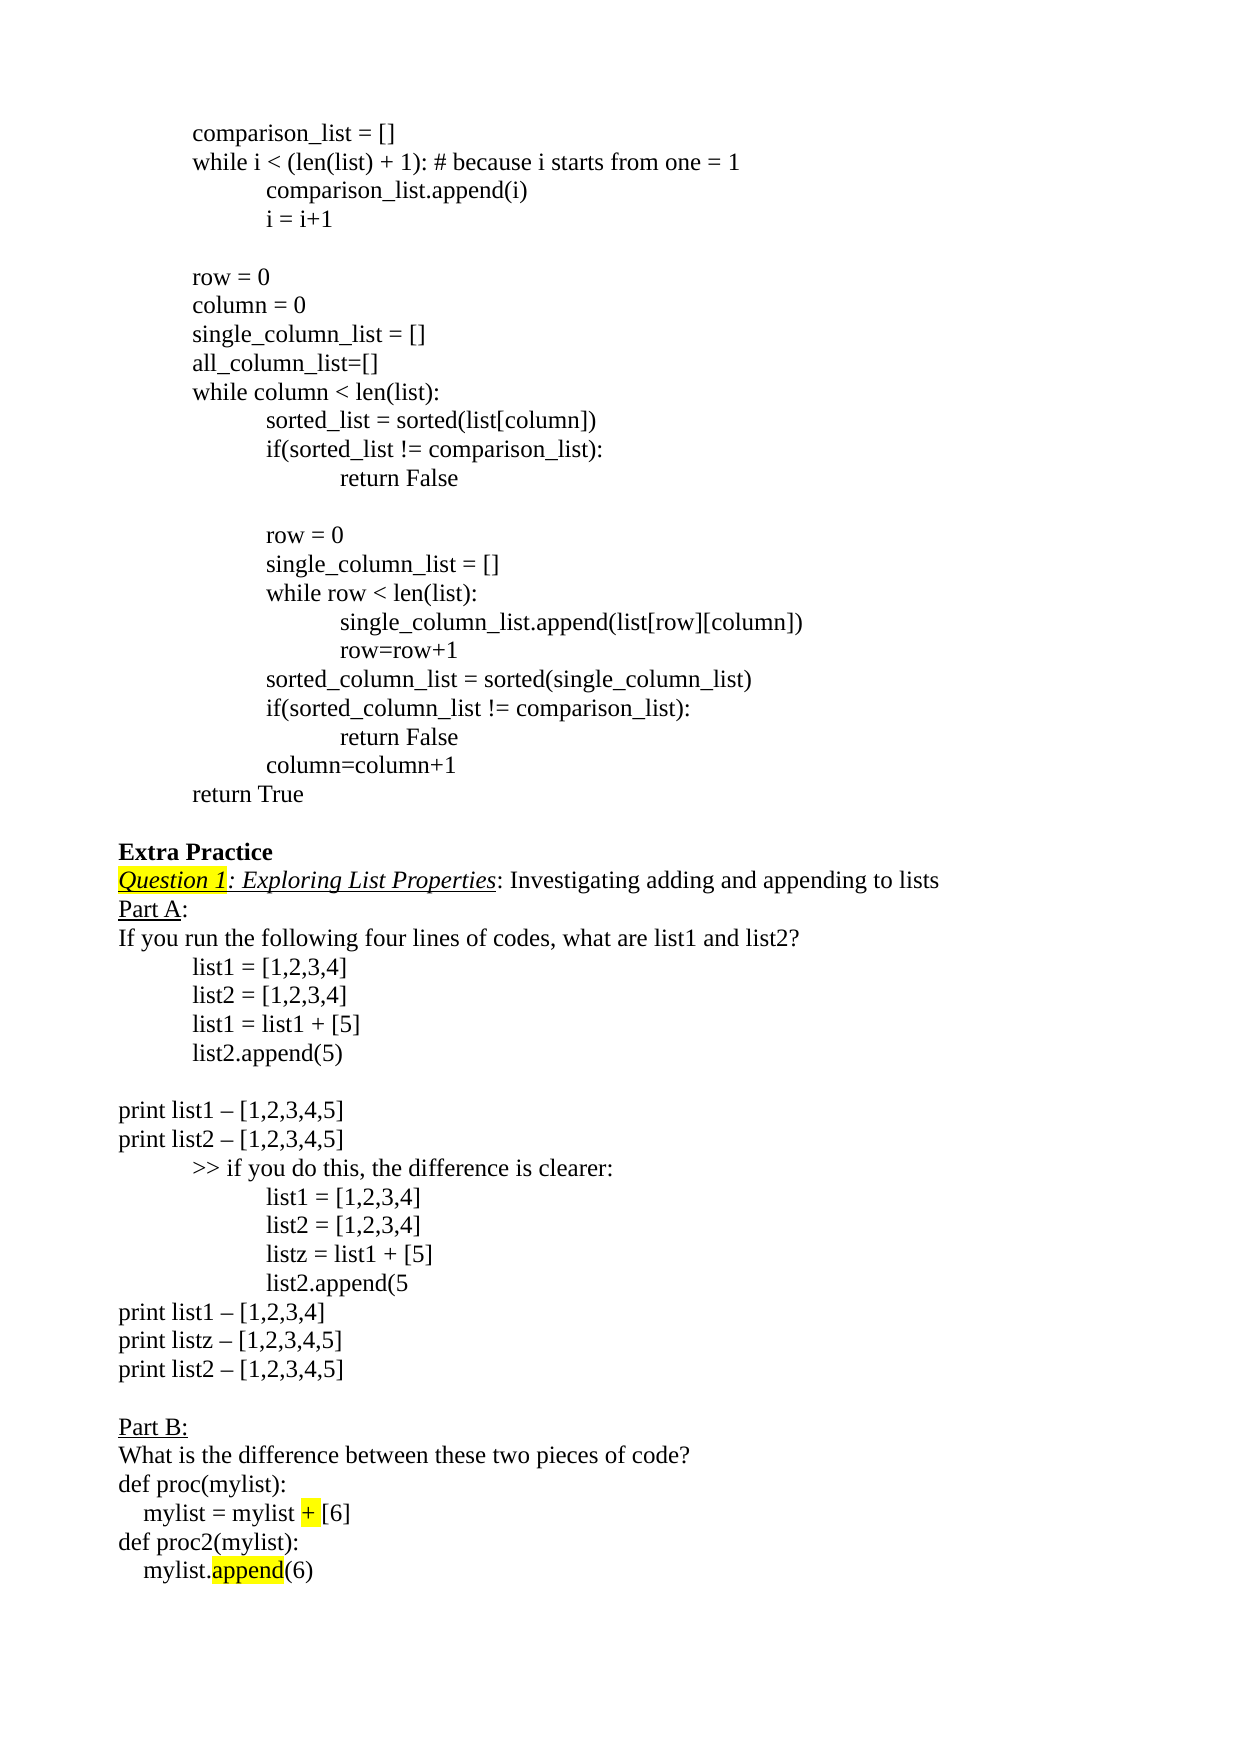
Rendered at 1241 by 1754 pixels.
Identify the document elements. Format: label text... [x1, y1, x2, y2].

text >> if you do this, the difference is clearer: [118, 1153, 1122, 1182]
text single_column_list.append(list[row][column]) [118, 607, 1122, 636]
text i = i+1 [118, 204, 1122, 233]
text list1 = [1,2,3,4] [118, 952, 1122, 981]
text If you run the following four lines of codes, what are list1 and list2? [118, 923, 1122, 952]
text Question 1: Exploring List Properties: Investigating adding and appending to lists [118, 866, 1122, 894]
text list2 = [1,2,3,4] [118, 1211, 1122, 1239]
text single_column_list = [] [118, 549, 1122, 578]
text while i < (len(list) + 1): # because i starts from one = 1 [118, 147, 1122, 176]
text list2.append(5) [118, 1038, 1122, 1067]
text all_column_list=[] [118, 348, 1122, 377]
text list2 = [1,2,3,4] [118, 981, 1122, 1009]
text def proc2(mylist): [118, 1527, 1122, 1556]
text row=row+1 [118, 636, 1122, 664]
text list1 = list1 + [5] [118, 1009, 1122, 1038]
text Part A: [118, 894, 1122, 923]
text Extra Practice [118, 837, 1122, 866]
text while column < len(list): [118, 377, 1122, 406]
text sorted_list = sorted(list[column]) [118, 406, 1122, 434]
text if(sorted_list != comparison_list): [118, 434, 1122, 463]
text comparison_list = [] [118, 118, 1122, 147]
text mylist = mylist + [6] [118, 1498, 1122, 1527]
text print list2 – [1,2,3,4,5] [118, 1124, 1122, 1153]
text if(sorted_column_list != comparison_list): [118, 693, 1122, 722]
text column = 0 [118, 291, 1122, 319]
text listz = list1 + [5] [118, 1239, 1122, 1268]
text print list2 – [1,2,3,4,5] [118, 1354, 1122, 1383]
text Part B: [118, 1412, 1122, 1441]
text list2.append(5 [118, 1268, 1122, 1297]
text sorted_column_list = sorted(single_column_list) [118, 664, 1122, 693]
text mylist.append(6) [118, 1556, 1122, 1584]
text print list1 – [1,2,3,4,5] [118, 1096, 1122, 1124]
text print listz – [1,2,3,4,5] [118, 1326, 1122, 1354]
text What is the difference between these two pieces of code? [118, 1441, 1122, 1469]
text while row < len(list): [118, 578, 1122, 607]
text def proc(mylist): [118, 1469, 1122, 1498]
text return True [118, 779, 1122, 808]
text return False [118, 722, 1122, 751]
text row = 0 [118, 262, 1122, 291]
text row = 0 [118, 521, 1122, 549]
text comparison_list.append(i) [118, 176, 1122, 204]
text column=column+1 [118, 751, 1122, 779]
text list1 = [1,2,3,4] [118, 1182, 1122, 1211]
text print list1 – [1,2,3,4] [118, 1297, 1122, 1326]
text single_column_list = [] [118, 319, 1122, 348]
text return False [118, 463, 1122, 492]
